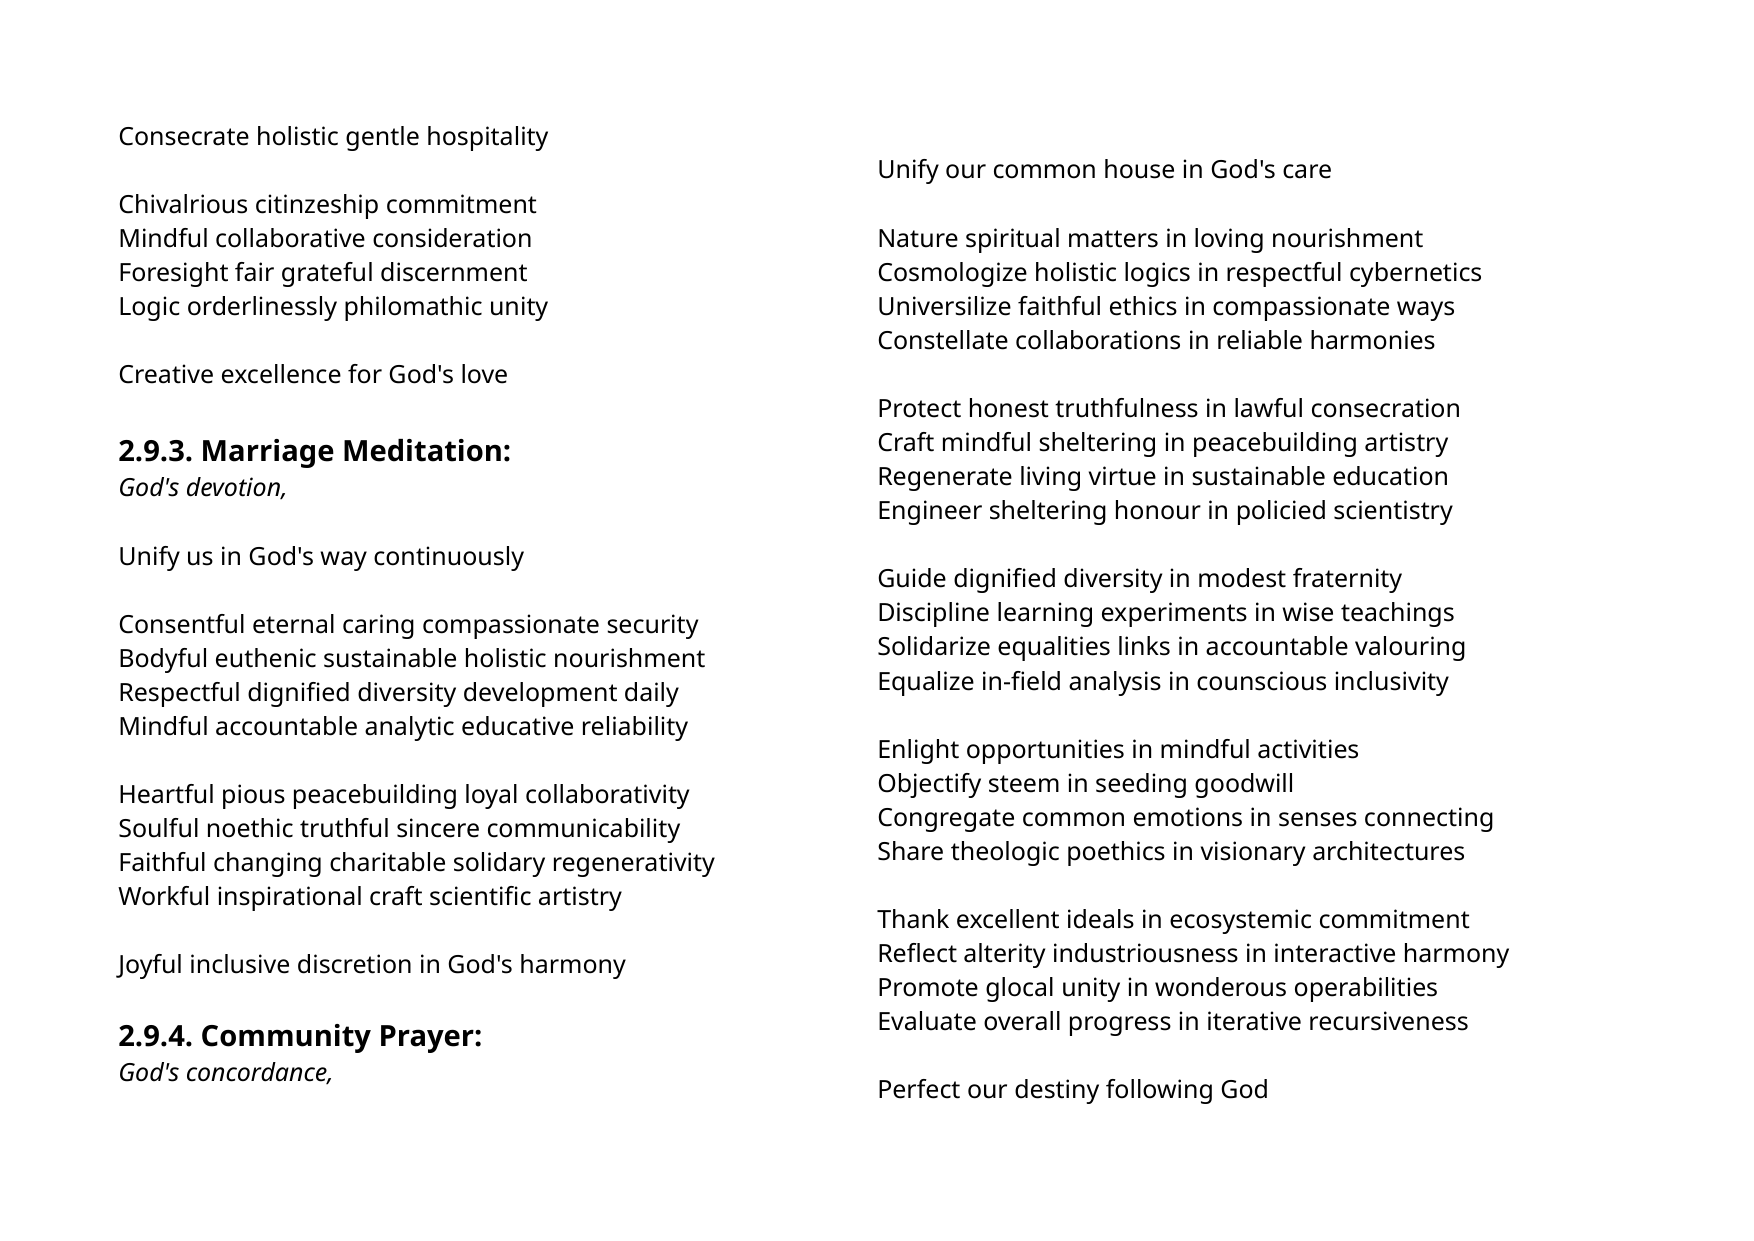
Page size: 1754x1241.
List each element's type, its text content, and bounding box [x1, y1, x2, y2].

text Perfect our destiny following God [877, 1072, 1636, 1106]
text Constellate collaborations in reliable harmonies [877, 322, 1636, 357]
text Foresight fair grateful discernment [118, 254, 877, 288]
text Enlight opportunities in mindful activities [877, 731, 1636, 765]
text Solidarize equalities links in accountable valouring [877, 629, 1636, 663]
text Heartful pious peacebuilding loyal collaborativity [118, 777, 877, 811]
text Cosmologize holistic logics in respectful cybernetics [877, 254, 1636, 288]
text God's concordance, [118, 1055, 877, 1089]
text Consecrate holistic gentle hospitality [118, 118, 877, 152]
text Bodyful euthenic sustainable holistic nourishment [118, 640, 877, 674]
text Share theologic poethics in visionary architectures [877, 833, 1636, 867]
text Equalize in-field analysis in counscious inclusivity [877, 663, 1636, 697]
text Consentful eternal caring compassionate security [118, 606, 877, 640]
text Protect honest truthfulness in lawful consecration [877, 391, 1636, 425]
text Chivalrious citinzeship commitment [118, 186, 877, 220]
text Joyful inclusive discretion in God's harmony [118, 947, 877, 981]
text Discipline learning experiments in wise teachings [877, 595, 1636, 629]
text Reflect alterity industriousness in interactive harmony [877, 936, 1636, 970]
text Logic orderlinessly philomathic unity [118, 288, 877, 322]
text Workful inspirational craft scientific artistry [118, 879, 877, 913]
text Promote glocal unity in wonderous operabilities [877, 970, 1636, 1004]
text Unify our common house in God's care [877, 152, 1636, 186]
text 2.9.4. Community Prayer: [118, 1015, 877, 1055]
text Creative excellence for God's love [118, 357, 877, 391]
text Unify us in God's way continuously [118, 538, 877, 572]
text Objectify steem in seeding goodwill [877, 765, 1636, 799]
text Craft mindful sheltering in peacebuilding artistry [877, 425, 1636, 459]
text Engineer sheltering honour in policied scientistry [877, 493, 1636, 527]
text Universilize faithful ethics in compassionate ways [877, 288, 1636, 322]
text Congregate common emotions in senses connecting [877, 799, 1636, 833]
text Guide dignified diversity in modest fraternity [877, 561, 1636, 595]
text Thank excellent ideals in ecosystemic commitment [877, 902, 1636, 936]
text Regenerate living virtue in sustainable education [877, 459, 1636, 493]
text 2.9.3. Marriage Meditation: [118, 430, 877, 470]
text Nature spiritual matters in loving nourishment [877, 220, 1636, 254]
text Mindful accountable analytic educative reliability [118, 708, 877, 742]
text Soulful noethic truthful sincere communicability [118, 811, 877, 845]
text God's devotion, [118, 470, 877, 504]
text Respectful dignified diversity development daily [118, 674, 877, 708]
text Mindful collaborative consideration [118, 220, 877, 254]
text Faithful changing charitable solidary regenerativity [118, 845, 877, 879]
text Evaluate overall progress in iterative recursiveness [877, 1004, 1636, 1038]
